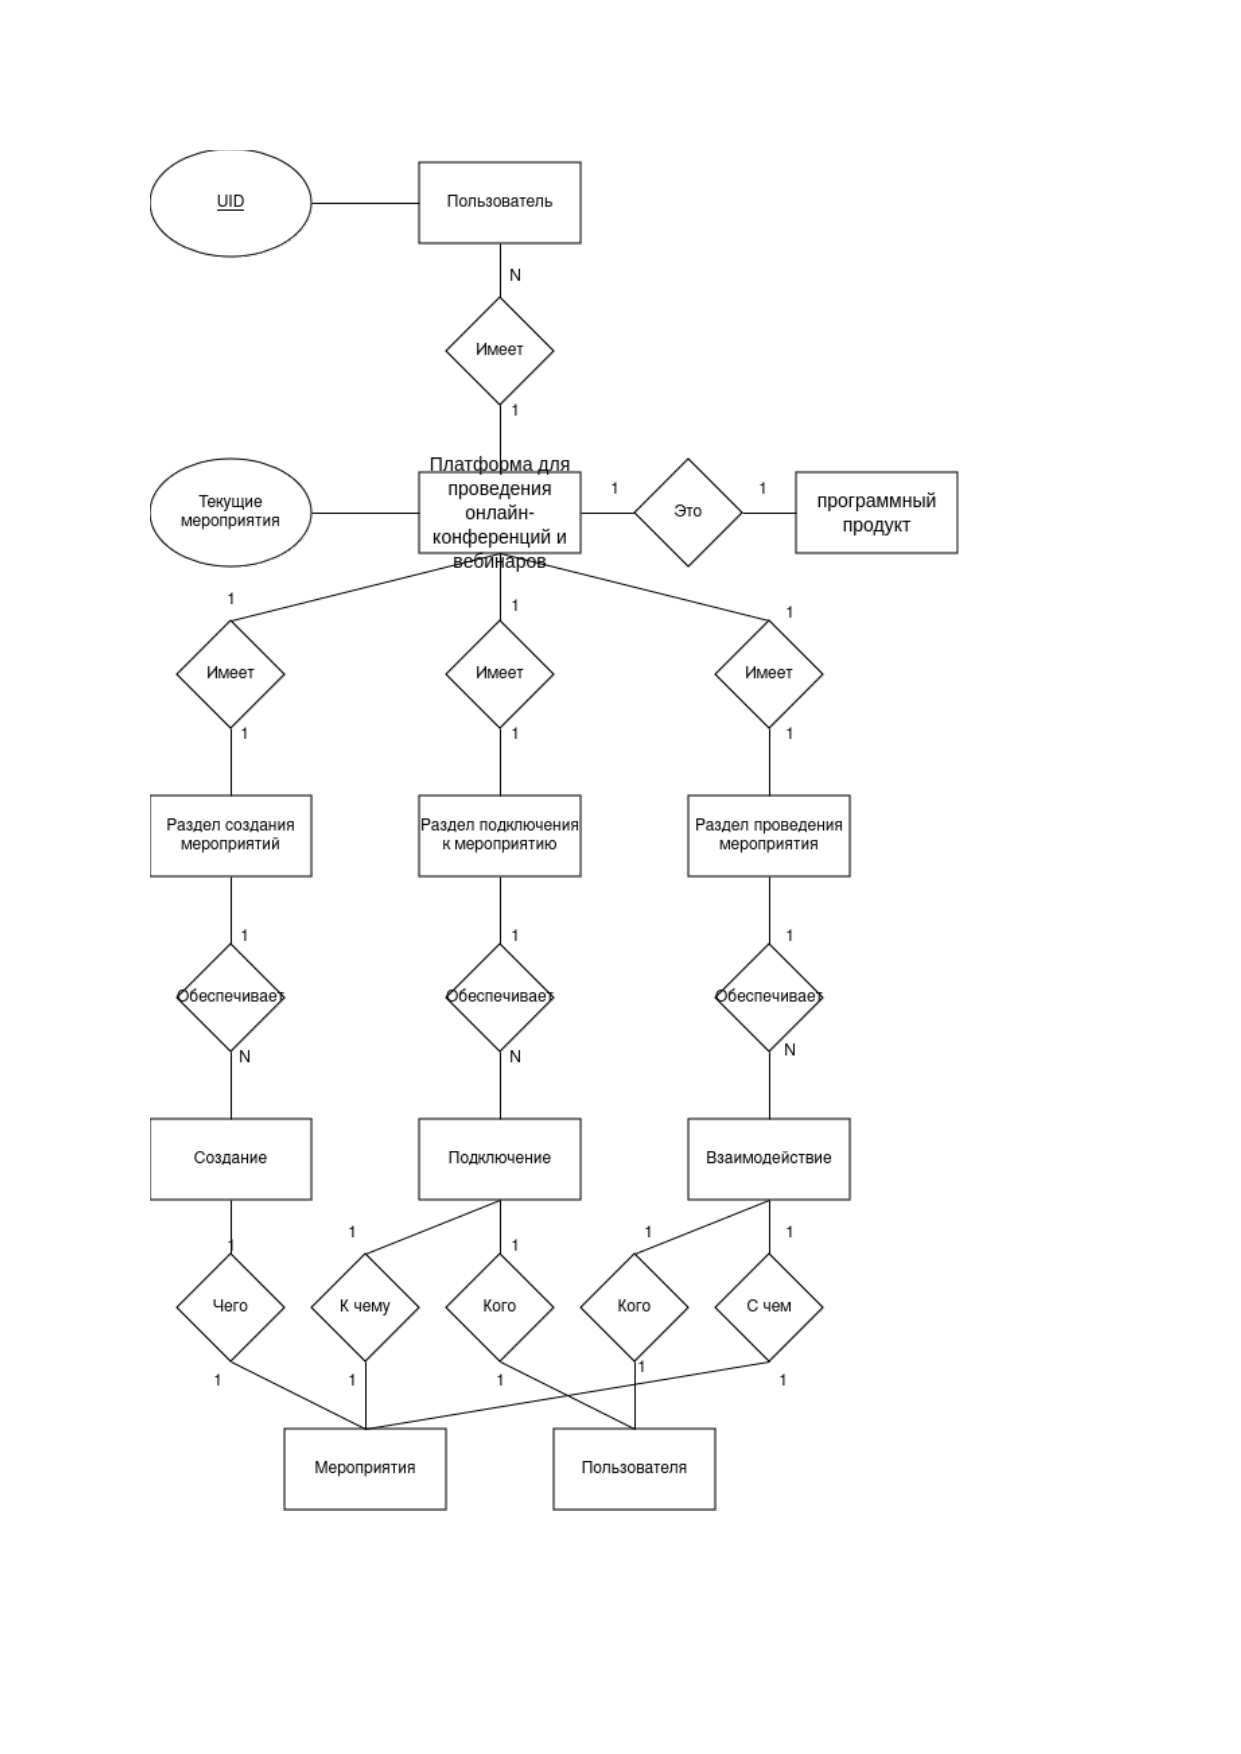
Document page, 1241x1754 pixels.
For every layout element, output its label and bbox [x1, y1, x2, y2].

picture [150, 150, 959, 1511]
